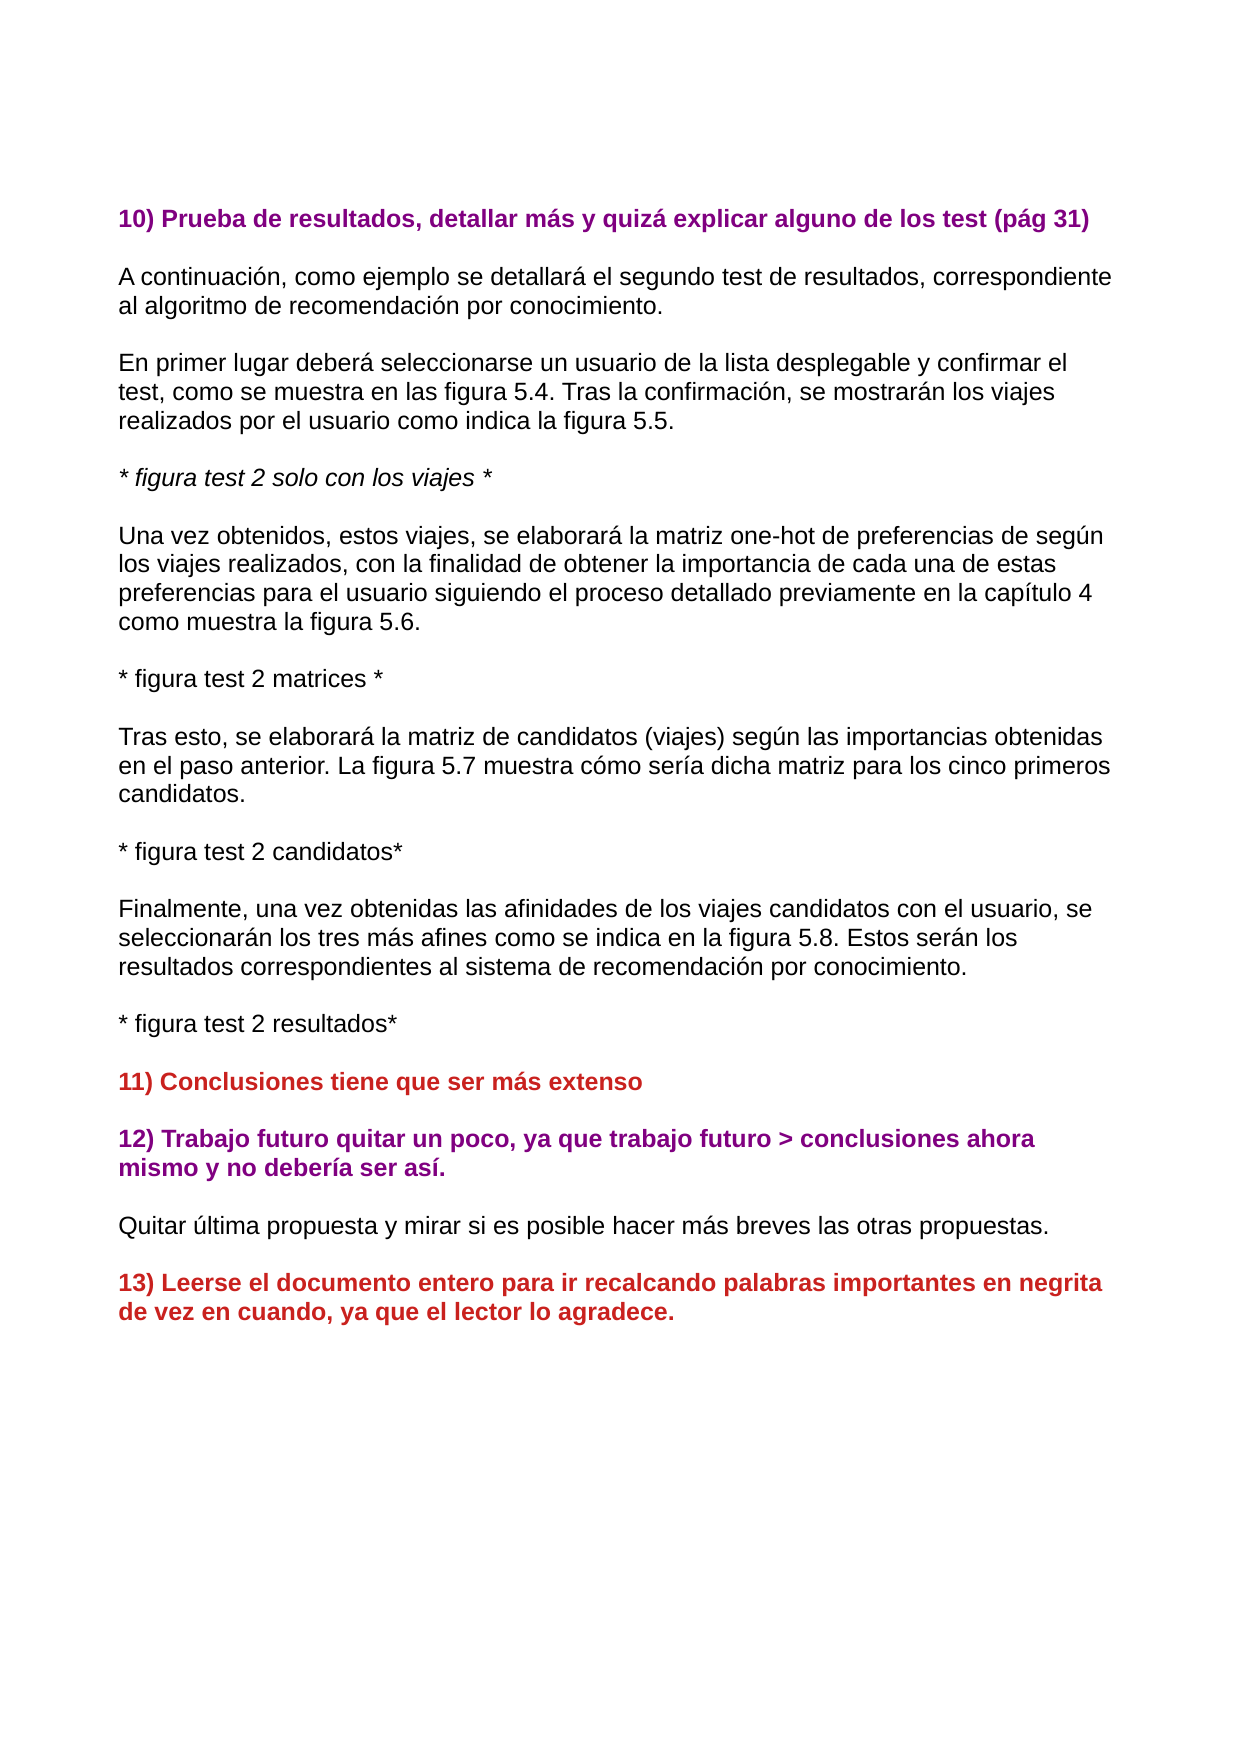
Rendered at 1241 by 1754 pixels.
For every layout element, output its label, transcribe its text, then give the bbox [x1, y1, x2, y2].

text A continuación, como ejemplo se detallará el segundo test de resultados, correspondiente al algoritmo de recomendación por conocimiento. [118, 262, 1122, 319]
text * figura test 2 candidatos* [118, 837, 1122, 866]
text Tras esto, se elaborará la matriz de candidatos (viajes) según las importancias obtenidas en el paso anterior. La figura 5.7 muestra cómo sería dicha matriz para los cinco primeros candidatos. [118, 722, 1122, 808]
text 13) Leerse el documento entero para ir recalcando palabras importantes en negrita de vez en cuando, ya que el lector lo agradece. [118, 1268, 1122, 1326]
text * figura test 2 resultados* [118, 1009, 1122, 1038]
text Finalmente, una vez obtenidas las afinidades de los viajes candidatos con el usuario, se seleccionarán los tres más afines como se indica en la figura 5.8. Estos serán los resultados correspondientes al sistema de recomendación por conocimiento. [118, 894, 1122, 981]
text Una vez obtenidos, estos viajes, se elaborará la matriz one-hot de preferencias de según los viajes realizados, con la finalidad de obtener la importancia de cada una de estas preferencias para el usuario siguiendo el proceso detallado previamente en la capítulo 4 como muestra la figura 5.6. [118, 521, 1122, 636]
text * figura test 2 matrices * [118, 664, 1122, 693]
text 12) Trabajo futuro quitar un poco, ya que trabajo futuro > conclusiones ahora mismo y no debería ser así. [118, 1124, 1122, 1182]
text 10) Prueba de resultados, detallar más y quizá explicar alguno de los test (pág 31) [118, 204, 1122, 233]
text En primer lugar deberá seleccionarse un usuario de la lista desplegable y confirmar el test, como se muestra en las figura 5.4. Tras la confirmación, se mostrarán los viajes realizados por el usuario como indica la figura 5.5. [118, 348, 1122, 434]
text Quitar última propuesta y mirar si es posible hacer más breves las otras propuestas. [118, 1211, 1122, 1239]
text 11) Conclusiones tiene que ser más extenso [118, 1067, 1122, 1096]
text * figura test 2 solo con los viajes * [118, 463, 1122, 492]
